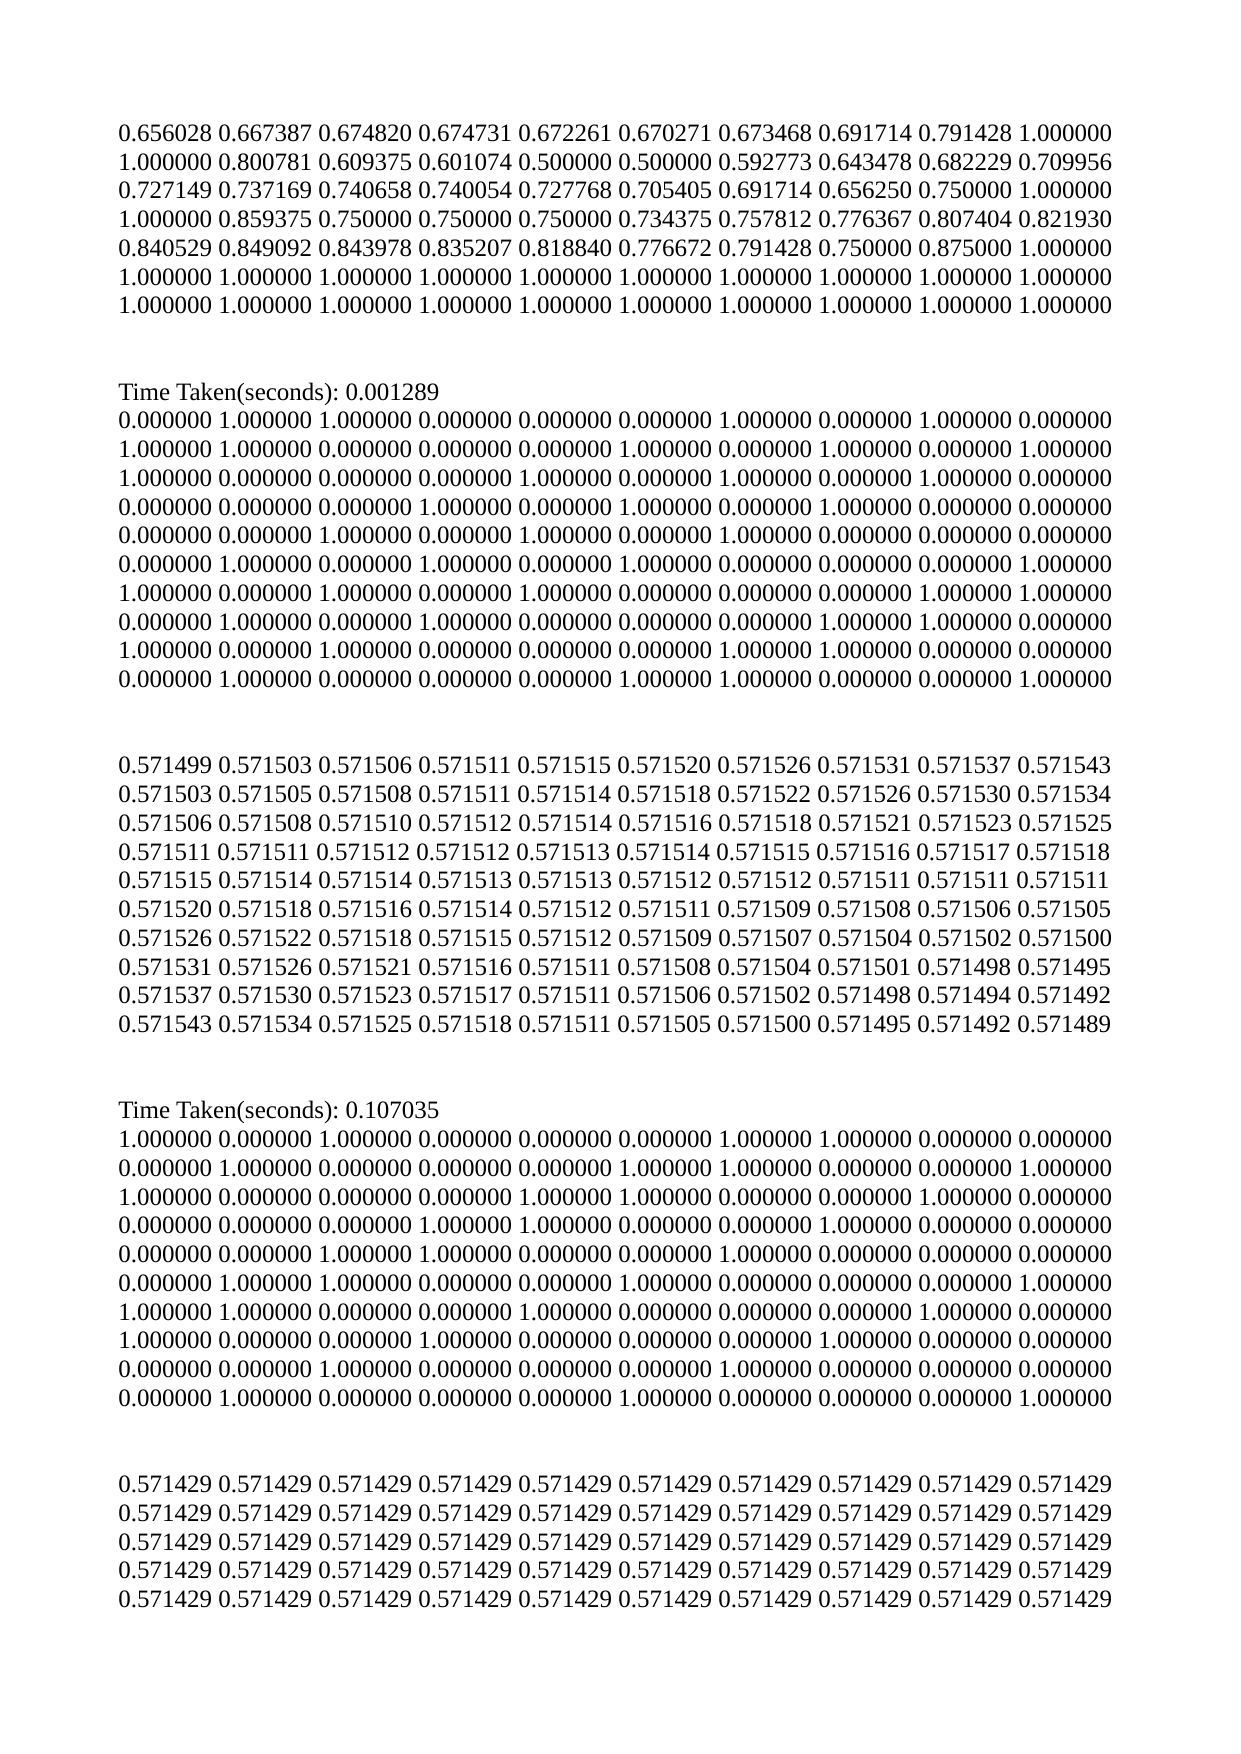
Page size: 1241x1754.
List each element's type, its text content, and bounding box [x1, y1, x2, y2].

text 1.000000 1.000000 0.000000 0.000000 0.000000 1.000000 0.000000 1.000000 0.000000 1.000000 [118, 434, 1122, 463]
text 0.000000 0.000000 1.000000 0.000000 0.000000 0.000000 1.000000 0.000000 0.000000 0.000000 [118, 1354, 1122, 1383]
text 0.000000 1.000000 0.000000 0.000000 0.000000 1.000000 1.000000 0.000000 0.000000 1.000000 [118, 664, 1122, 693]
text 0.000000 0.000000 1.000000 0.000000 1.000000 0.000000 1.000000 0.000000 0.000000 0.000000 [118, 521, 1122, 549]
text 0.571429 0.571429 0.571429 0.571429 0.571429 0.571429 0.571429 0.571429 0.571429 0.571429 [118, 1556, 1122, 1584]
text 1.000000 0.800781 0.609375 0.601074 0.500000 0.500000 0.592773 0.643478 0.682229 0.709956 0.727149 0.737169 0.740658 0.740054 0.727768 0.705405 0.691714 0.656250 0.750000 1.000000 [118, 147, 1122, 204]
text 0.000000 0.000000 1.000000 1.000000 0.000000 0.000000 1.000000 0.000000 0.000000 0.000000 [118, 1239, 1122, 1268]
text 0.571429 0.571429 0.571429 0.571429 0.571429 0.571429 0.571429 0.571429 0.571429 0.571429 [118, 1527, 1122, 1556]
text 0.571511 0.571511 0.571512 0.571512 0.571513 0.571514 0.571515 0.571516 0.571517 0.571518 [118, 837, 1122, 866]
text 1.000000 0.000000 1.000000 0.000000 0.000000 0.000000 1.000000 1.000000 0.000000 0.000000 [118, 636, 1122, 664]
text 1.000000 0.000000 0.000000 1.000000 0.000000 0.000000 0.000000 1.000000 0.000000 0.000000 [118, 1326, 1122, 1354]
text 0.571429 0.571429 0.571429 0.571429 0.571429 0.571429 0.571429 0.571429 0.571429 0.571429 [118, 1469, 1122, 1498]
text 0.571429 0.571429 0.571429 0.571429 0.571429 0.571429 0.571429 0.571429 0.571429 0.571429 [118, 1498, 1122, 1527]
text 1.000000 1.000000 0.000000 0.000000 1.000000 0.000000 0.000000 0.000000 1.000000 0.000000 [118, 1297, 1122, 1326]
text 1.000000 0.000000 0.000000 0.000000 1.000000 1.000000 0.000000 0.000000 1.000000 0.000000 [118, 1182, 1122, 1211]
text 0.571531 0.571526 0.571521 0.571516 0.571511 0.571508 0.571504 0.571501 0.571498 0.571495 [118, 952, 1122, 981]
text 0.000000 1.000000 1.000000 0.000000 0.000000 1.000000 0.000000 0.000000 0.000000 1.000000 [118, 1268, 1122, 1297]
text Time Taken(seconds): 0.001289 [118, 377, 1122, 406]
text 0.571506 0.571508 0.571510 0.571512 0.571514 0.571516 0.571518 0.571521 0.571523 0.571525 [118, 808, 1122, 837]
text 0.656028 0.667387 0.674820 0.674731 0.672261 0.670271 0.673468 0.691714 0.791428 1.000000 [118, 118, 1122, 147]
text 0.000000 1.000000 1.000000 0.000000 0.000000 0.000000 1.000000 0.000000 1.000000 0.000000 [118, 406, 1122, 434]
text 1.000000 1.000000 1.000000 1.000000 1.000000 1.000000 1.000000 1.000000 1.000000 1.000000 1.000000 1.000000 1.000000 1.000000 1.000000 1.000000 1.000000 1.000000 1.000000 1.000000 [118, 262, 1122, 319]
text 0.571503 0.571505 0.571508 0.571511 0.571514 0.571518 0.571522 0.571526 0.571530 0.571534 [118, 779, 1122, 808]
text 0.571515 0.571514 0.571514 0.571513 0.571513 0.571512 0.571512 0.571511 0.571511 0.571511 [118, 866, 1122, 894]
text 0.000000 1.000000 0.000000 1.000000 0.000000 1.000000 0.000000 0.000000 0.000000 1.000000 [118, 549, 1122, 578]
text 0.000000 0.000000 0.000000 1.000000 1.000000 0.000000 0.000000 1.000000 0.000000 0.000000 [118, 1211, 1122, 1239]
text 0.571429 0.571429 0.571429 0.571429 0.571429 0.571429 0.571429 0.571429 0.571429 0.571429 [118, 1584, 1122, 1613]
text 0.571520 0.571518 0.571516 0.571514 0.571512 0.571511 0.571509 0.571508 0.571506 0.571505 [118, 894, 1122, 923]
text 0.571537 0.571530 0.571523 0.571517 0.571511 0.571506 0.571502 0.571498 0.571494 0.571492 [118, 981, 1122, 1009]
text 0.571499 0.571503 0.571506 0.571511 0.571515 0.571520 0.571526 0.571531 0.571537 0.571543 [118, 751, 1122, 779]
text 1.000000 0.000000 1.000000 0.000000 1.000000 0.000000 0.000000 0.000000 1.000000 1.000000 [118, 578, 1122, 607]
text 0.571526 0.571522 0.571518 0.571515 0.571512 0.571509 0.571507 0.571504 0.571502 0.571500 [118, 923, 1122, 952]
text 1.000000 0.859375 0.750000 0.750000 0.750000 0.734375 0.757812 0.776367 0.807404 0.821930 0.840529 0.849092 0.843978 0.835207 0.818840 0.776672 0.791428 0.750000 0.875000 1.000000 [118, 204, 1122, 262]
text 1.000000 0.000000 1.000000 0.000000 0.000000 0.000000 1.000000 1.000000 0.000000 0.000000 [118, 1124, 1122, 1153]
text 0.000000 0.000000 0.000000 1.000000 0.000000 1.000000 0.000000 1.000000 0.000000 0.000000 [118, 492, 1122, 521]
text 0.000000 1.000000 0.000000 0.000000 0.000000 1.000000 1.000000 0.000000 0.000000 1.000000 [118, 1153, 1122, 1182]
text 0.000000 1.000000 0.000000 1.000000 0.000000 0.000000 0.000000 1.000000 1.000000 0.000000 [118, 607, 1122, 636]
text Time Taken(seconds): 0.107035 [118, 1096, 1122, 1124]
text 0.000000 1.000000 0.000000 0.000000 0.000000 1.000000 0.000000 0.000000 0.000000 1.000000 [118, 1383, 1122, 1412]
text 1.000000 0.000000 0.000000 0.000000 1.000000 0.000000 1.000000 0.000000 1.000000 0.000000 [118, 463, 1122, 492]
text 0.571543 0.571534 0.571525 0.571518 0.571511 0.571505 0.571500 0.571495 0.571492 0.571489 [118, 1009, 1122, 1038]
